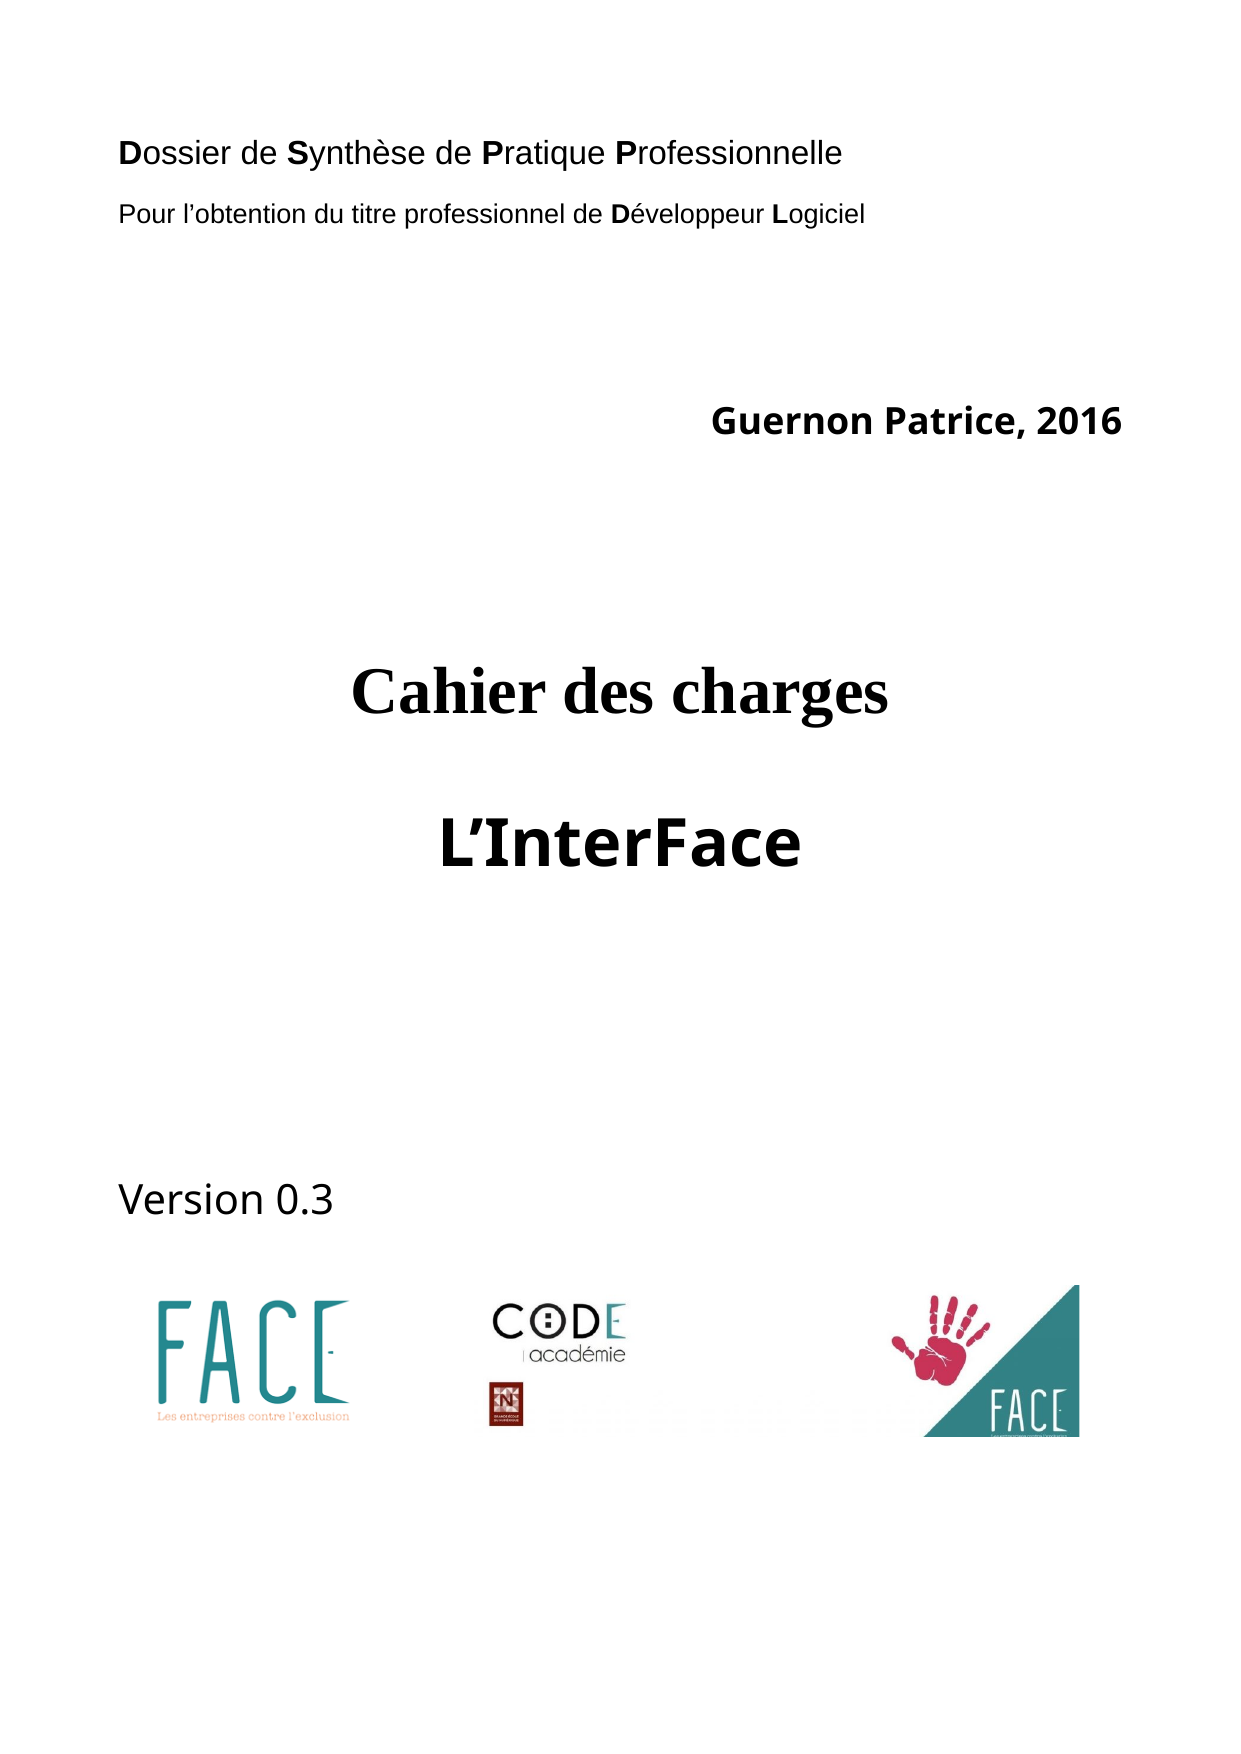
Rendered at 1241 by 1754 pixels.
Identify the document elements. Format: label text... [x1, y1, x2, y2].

text Guernon Patrice, 2016 [118, 394, 1122, 446]
picture [142, 1279, 359, 1435]
text Cahier des charges [118, 652, 1122, 728]
picture [473, 1285, 1080, 1437]
subtitle Dossier de Synthèse de Pratique Professionnelle [118, 133, 1122, 171]
subtitle Pour l’obtention du titre professionnel de Développeur Logiciel [118, 198, 1122, 229]
text Version 0.3 [118, 1170, 1122, 1227]
text L’InterFace [118, 795, 1122, 886]
